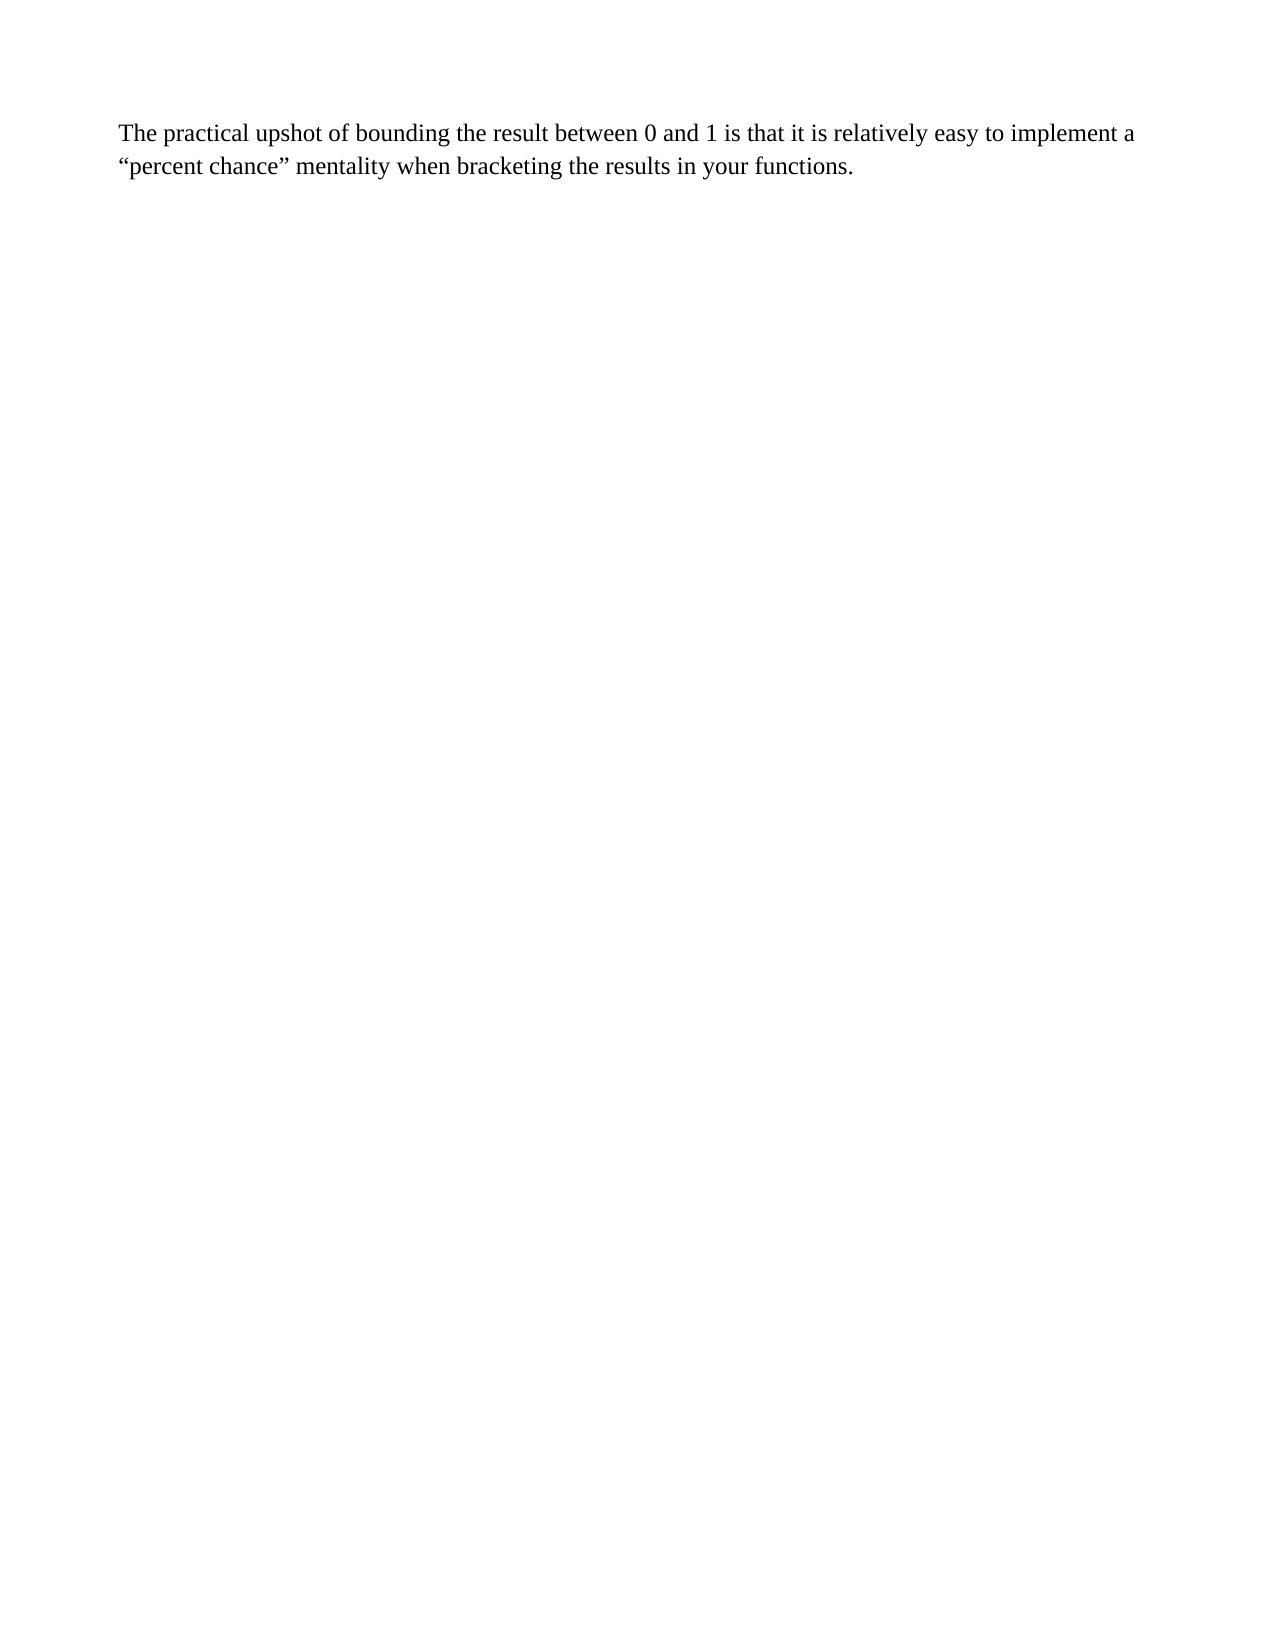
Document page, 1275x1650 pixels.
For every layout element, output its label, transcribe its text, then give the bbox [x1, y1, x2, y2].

text The practical upshot of bounding the result between 0 and 1 is that it is relatively easy to implement a “percent chance” mentality when bracketing the results in your functions. [118, 118, 1157, 180]
